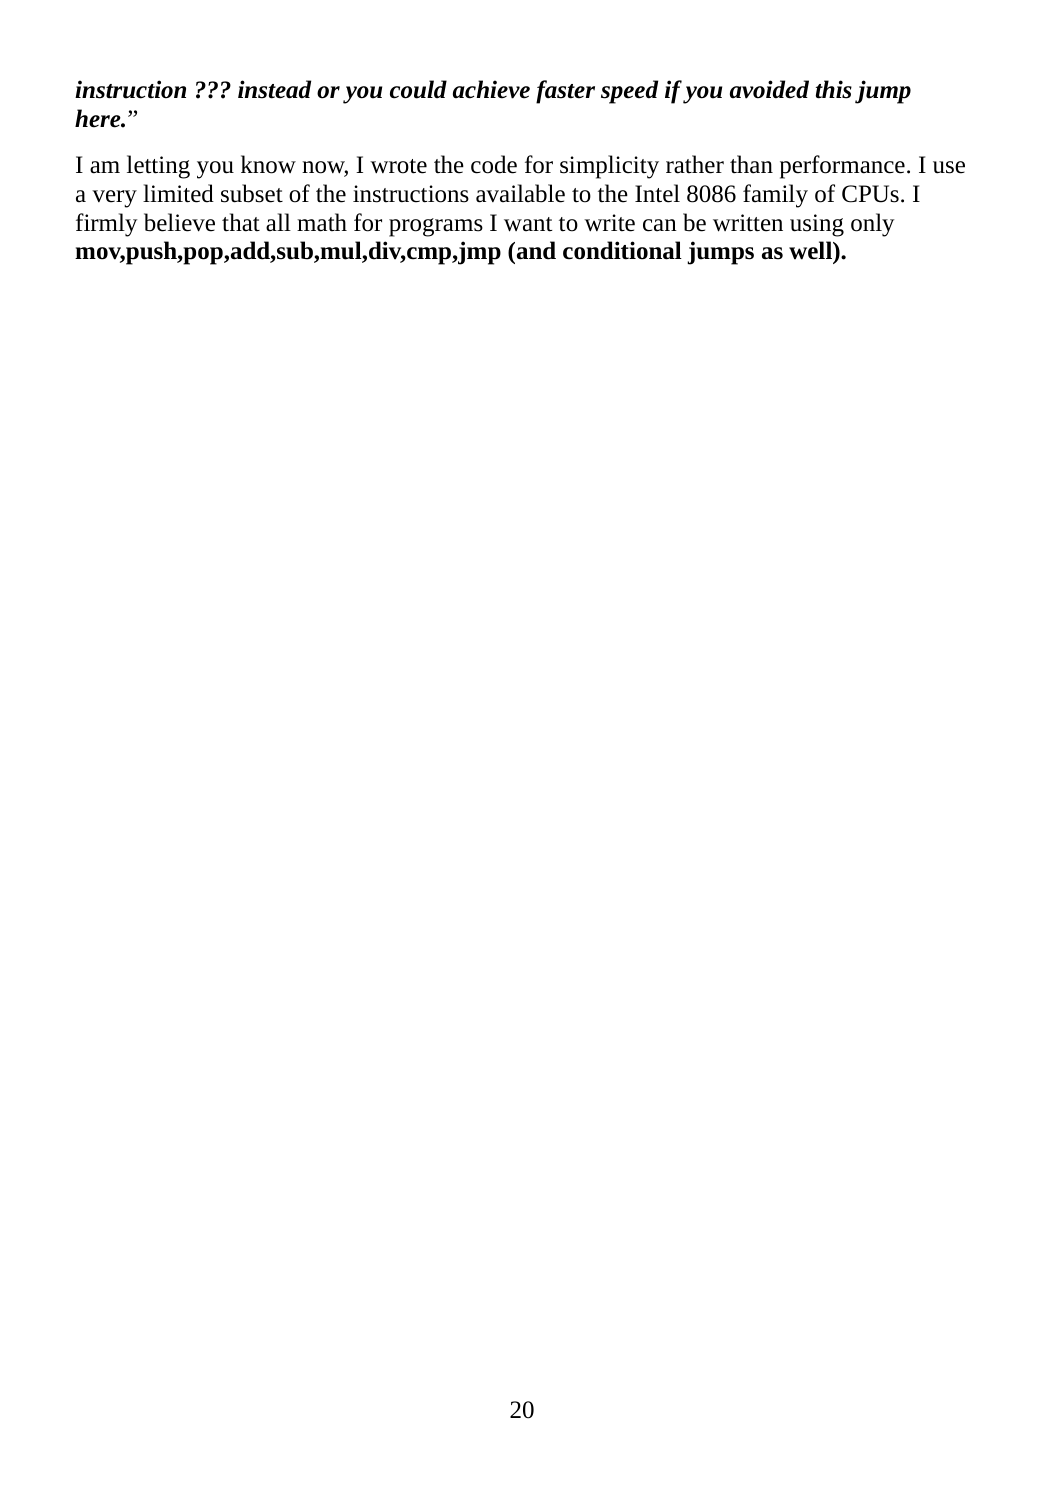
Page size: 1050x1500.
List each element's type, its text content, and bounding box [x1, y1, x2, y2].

text I am letting you know now, I wrote the code for simplicity rather than performance. I use a very limited subset of the instructions available to the Intel 8086 family of CPUs. I firmly believe that all math for programs I want to write can be written using only mov,push,pop,add,sub,mul,div,cmp,jmp (and conditional jumps as well). [75, 150, 975, 265]
text instruction ??? instead or you could achieve faster speed if you avoided this jump here.” [75, 75, 975, 132]
